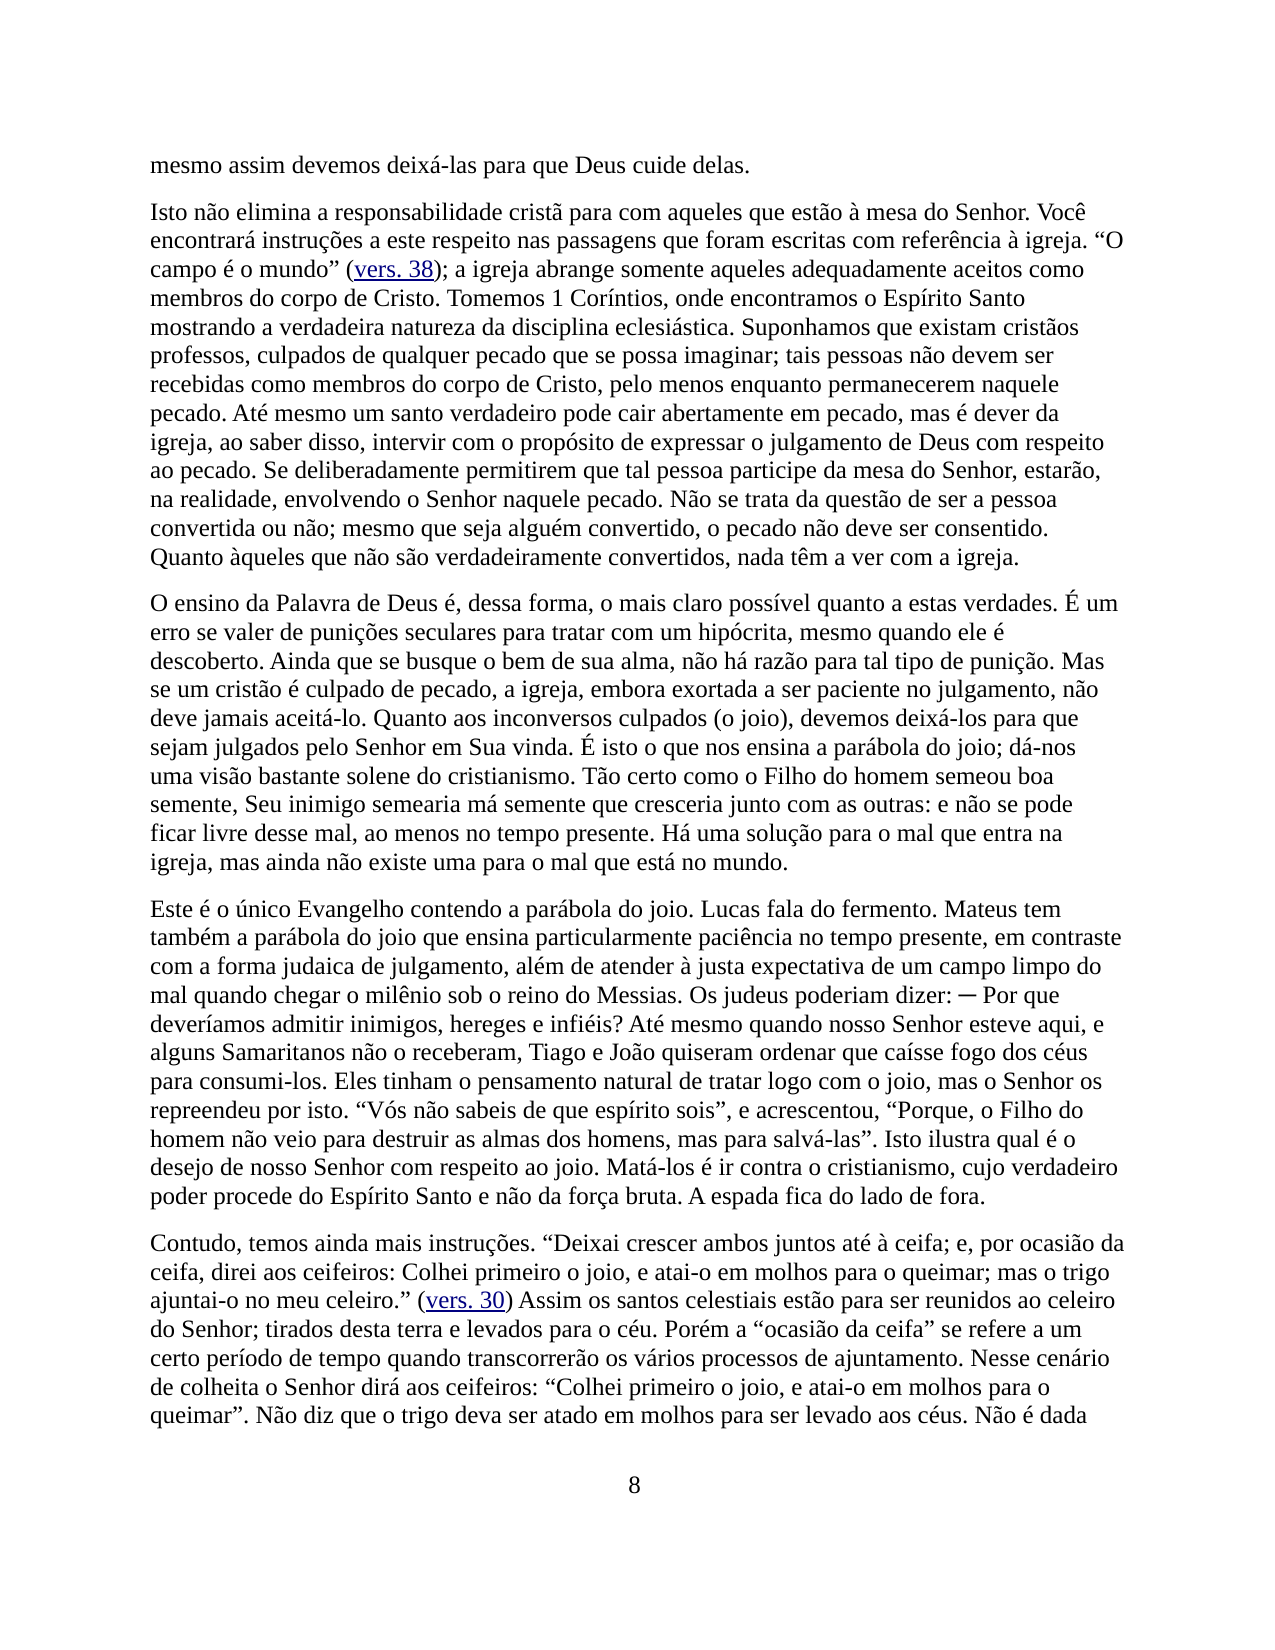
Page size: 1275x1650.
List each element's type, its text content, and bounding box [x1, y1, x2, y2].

text Este é o único Evangelho contendo a parábola do joio. Lucas fala do fermento. Mateus tem também a parábola do joio que ensina particularmente paciência no tempo presente, em contraste com a forma judaica de julgamento, além de atender à justa expectativa de um campo limpo do mal quando chegar o milênio sob o reino do Messias. Os judeus poderiam dizer: ─ Por que deveríamos admitir inimigos, hereges e infiéis? Até mesmo quando nosso Senhor esteve aqui, e alguns Samaritanos não o receberam, Tiago e João quiseram ordenar que caísse fogo dos céus para consumi-los. Eles tinham o pensamento natural de tratar logo com o joio, mas o Senhor os repreendeu por isto. “Vós não sabeis de que espírito sois”, e acrescentou, “Porque, o Filho do homem não veio para destruir as almas dos homens, mas para salvá-las”. Isto ilustra qual é o desejo de nosso Senhor com respeito ao joio. Matá-los é ir contra o cristianismo, cujo verdadeiro poder procede do Espírito Santo e não da força bruta. A espada fica do lado de fora. [150, 894, 1125, 1210]
text Isto não elimina a responsabilidade cristã para com aqueles que estão à mesa do Senhor. Você encontrará instruções a este respeito nas passagens que foram escritas com referência à igreja. “O campo é o mundo” (vers. 38); a igreja abrange somente aqueles adequadamente aceitos como membros do corpo de Cristo. Tomemos 1 Coríntios, onde encontramos o Espírito Santo mostrando a verdadeira natureza da disciplina eclesiástica. Suponhamos que existam cristãos professos, culpados de qualquer pecado que se possa imaginar; tais pessoas não devem ser recebidas como membros do corpo de Cristo, pelo menos enquanto permanecerem naquele pecado. Até mesmo um santo verdadeiro pode cair abertamente em pecado, mas é dever da igreja, ao saber disso, intervir com o propósito de expressar o julgamento de Deus com respeito ao pecado. Se deliberadamente permitirem que tal pessoa participe da mesa do Senhor, estarão, na realidade, envolvendo o Senhor naquele pecado. Não se trata da questão de ser a pessoa convertida ou não; mesmo que seja alguém convertido, o pecado não deve ser consentido. Quanto àqueles que não são verdadeiramente convertidos, nada têm a ver com a igreja. [150, 197, 1125, 570]
text Contudo, temos ainda mais instruções. “Deixai crescer ambos juntos até à ceifa; e, por ocasião da ceifa, direi aos ceifeiros: Colhei primeiro o joio, e atai-o em molhos para o queimar; mas o trigo ajuntai-o no meu celeiro.” (vers. 30) Assim os santos celestiais estão para ser reunidos ao celeiro do Senhor; tirados desta terra e levados para o céu. Porém a “ocasião da ceifa” se refere a um certo período de tempo quando transcorrerão os vários processos de ajuntamento. Nesse cenário de colheita o Senhor dirá aos ceifeiros: “Colhei primeiro o joio, e atai-o em molhos para o queimar”. Não diz que o trigo deva ser atado em molhos para ser levado aos céus. Não é dada [150, 1228, 1125, 1429]
text O ensino da Palavra de Deus é, dessa forma, o mais claro possível quanto a estas verdades. É um erro se valer de punições seculares para tratar com um hipócrita, mesmo quando ele é descoberto. Ainda que se busque o bem de sua alma, não há razão para tal tipo de punição. Mas se um cristão é culpado de pecado, a igreja, embora exortada a ser paciente no julgamento, não deve jamais aceitá-lo. Quanto aos inconversos culpados (o joio), devemos deixá-los para que sejam julgados pelo Senhor em Sua vinda. É isto o que nos ensina a parábola do joio; dá-nos uma visão bastante solene do cristianismo. Tão certo como o Filho do homem semeou boa semente, Seu inimigo semearia má semente que cresceria junto com as outras: e não se pode ficar livre desse mal, ao menos no tempo presente. Há uma solução para o mal que entra na igreja, mas ainda não existe uma para o mal que está no mundo. [150, 588, 1125, 876]
text mesmo assim devemos deixá-las para que Deus cuide delas. [150, 150, 1125, 179]
